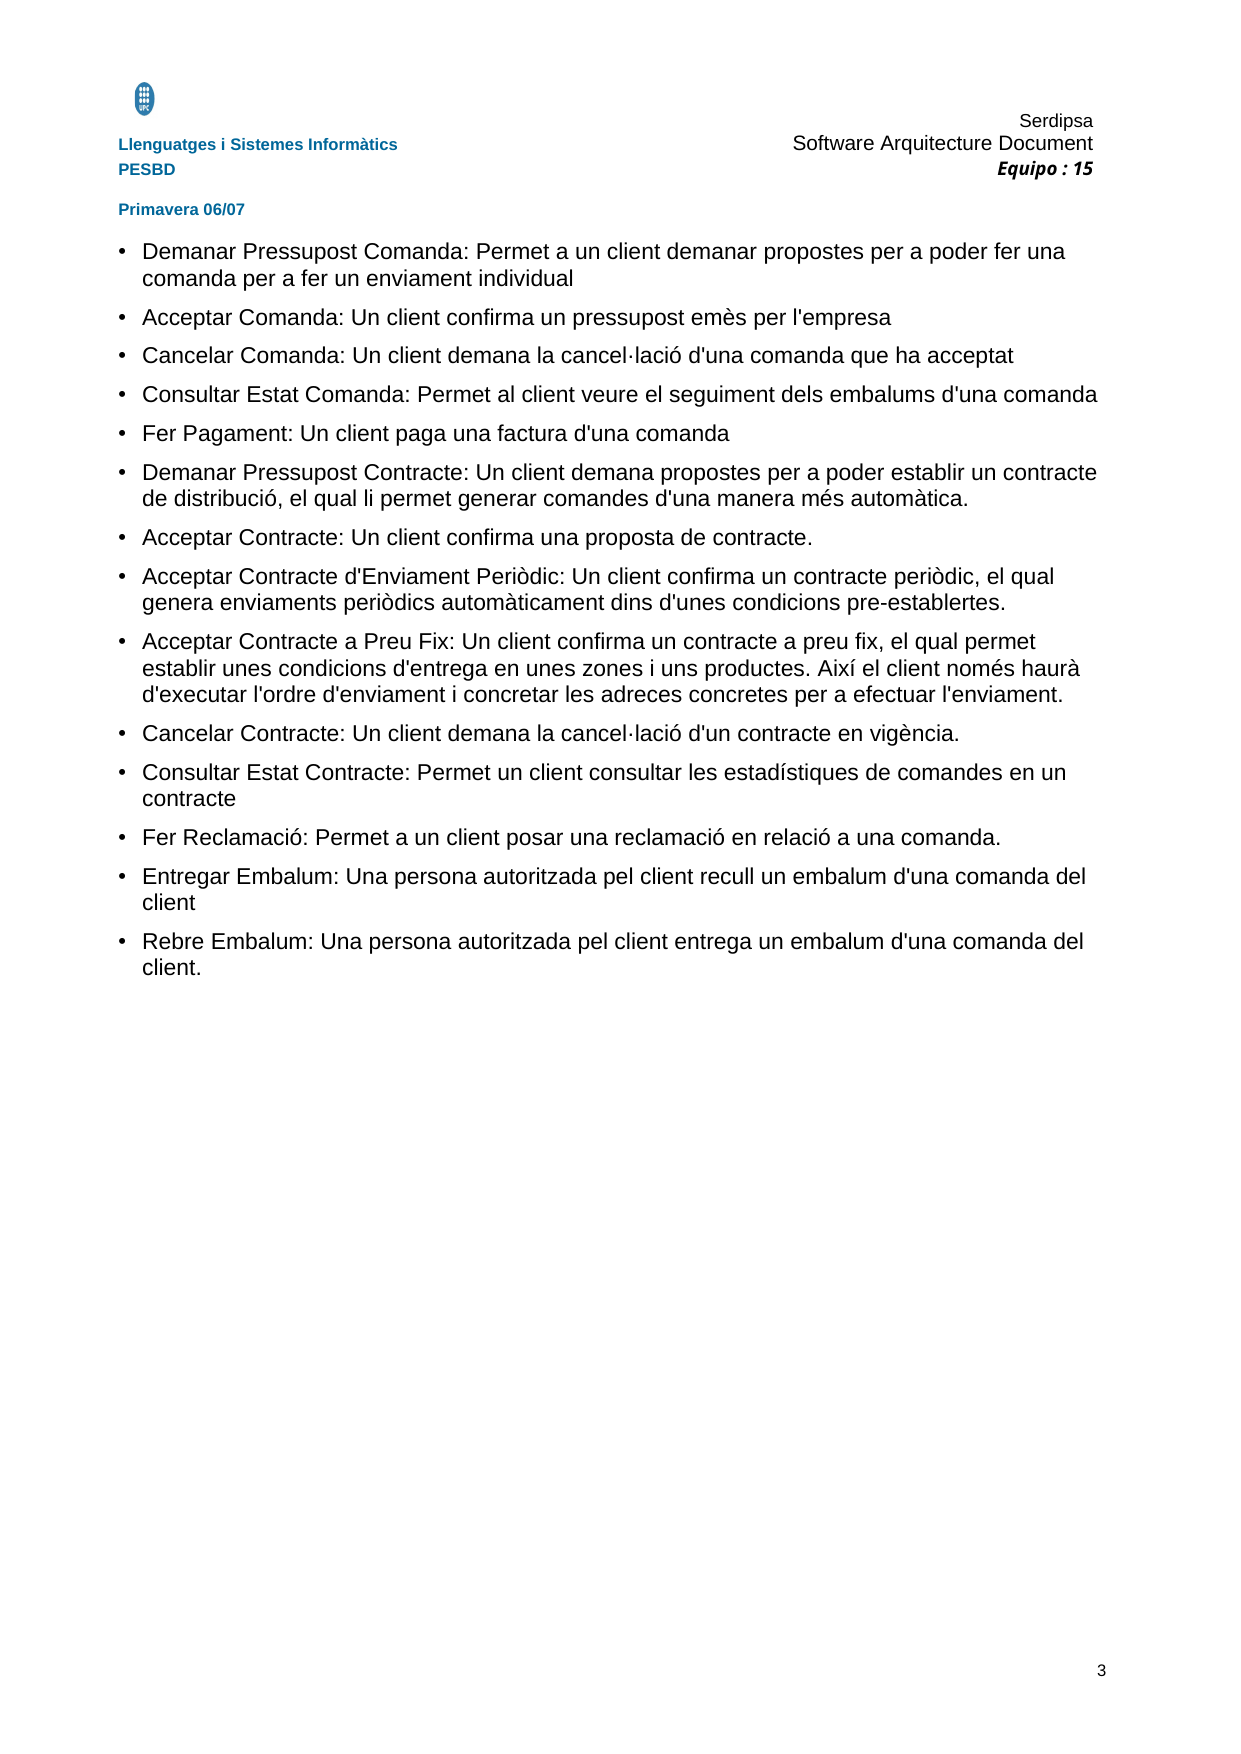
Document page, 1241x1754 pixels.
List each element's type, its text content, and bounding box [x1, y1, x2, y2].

list Acceptar Contracte: Un client confirma una proposta de contracte. [118, 524, 1106, 550]
list Cancelar Contracte: Un client demana la cancel·lació d'un contracte en vigència. [118, 720, 1106, 746]
list Fer Pagament: Un client paga una factura d'una comanda [118, 420, 1106, 446]
list Acceptar Contracte d'Enviament Periòdic: Un client confirma un contracte periòdic, el qual genera enviaments periòdics automàticament dins d'unes condicions pre-establertes. [118, 563, 1106, 616]
list Entregar Embalum: Una persona autoritzada pel client recull un embalum d'una comanda del client [118, 863, 1106, 915]
list Rebre Embalum: Una persona autoritzada pel client entrega un embalum d'una comanda del client. [118, 928, 1106, 981]
list Demanar Pressupost Comanda: Permet a un client demanar propostes per a poder fer una comanda per a fer un enviament individual [118, 238, 1106, 291]
list Consultar Estat Contracte: Permet un client consultar les estadístiques de comandes en un contracte [118, 758, 1106, 811]
list Acceptar Contracte a Preu Fix: Un client confirma un contracte a preu fix, el qual permet establir unes condicions d'entrega en unes zones i uns productes. Així el client només haurà d'executar l'ordre d'enviament i concretar les adreces concretes per a efectuar l'enviament. [118, 628, 1106, 707]
list Acceptar Comanda: Un client confirma un pressupost emès per l'empresa [118, 303, 1106, 330]
list Consultar Estat Comanda: Permet al client veure el seguiment dels embalums d'una comanda [118, 381, 1106, 407]
list Fer Reclamació: Permet a un client posar una reclamació en relació a una comanda. [118, 824, 1106, 850]
list Cancelar Comanda: Un client demana la cancel·lació d'una comanda que ha acceptat [118, 342, 1106, 369]
list Demanar Pressupost Contracte: Un client demana propostes per a poder establir un contracte de distribució, el qual li permet generar comandes d'una manera més automàtica. [118, 459, 1106, 512]
